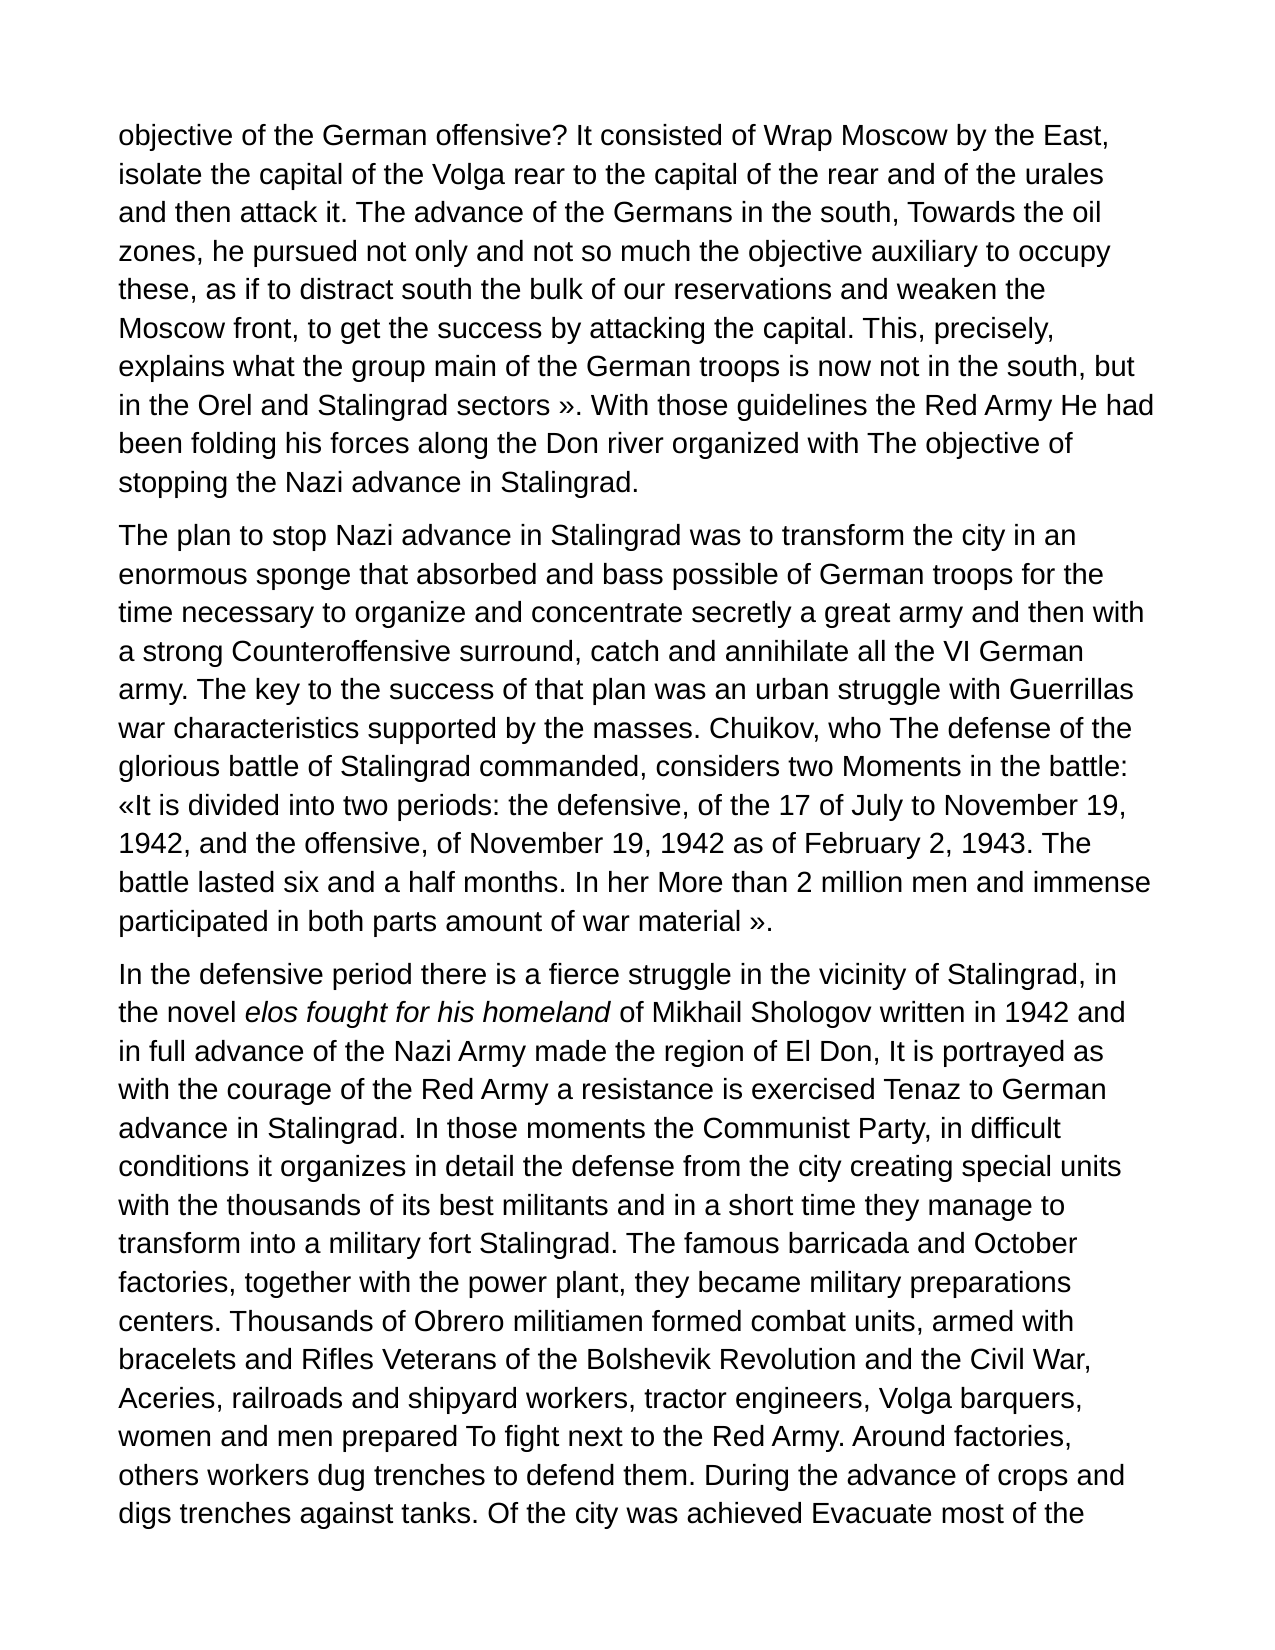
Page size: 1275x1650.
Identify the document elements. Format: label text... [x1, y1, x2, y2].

text In the defensive period there is a fierce struggle in the vicinity of Stalingrad, in the novel elos fought for his homeland of Mikhail Shologov written in 1942 and in full advance of the Nazi Army made the region of El Don, It is portrayed as with the courage of the Red Army a resistance is exercised Tenaz to German advance in Stalingrad. In those moments the Communist Party, in difficult conditions it organizes in detail the defense from the city creating special units with the thousands of its best militants and in a short time they manage to transform into a military fort Stalingrad. The famous barricada and October factories, together with the power plant, they became military preparations centers. Thousands of Obrero militiamen formed combat units, armed with bracelets and Rifles Veterans of the Bolshevik Revolution and the Civil War, Aceries, railroads and shipyard workers, tractor engineers, Volga barquers, women and men prepared To fight next to the Red Army. Around factories, others workers dug trenches to defend them. During the advance of crops and digs trenches against tanks. Of the city was achieved Evacuate most of the [118, 957, 1157, 1530]
text The plan to stop Nazi advance in Stalingrad was to transform the city in an enormous sponge that absorbed and bass possible of German troops for the time necessary to organize and concentrate secretly a great army and then with a strong Counteroffensive surround, catch and annihilate all the VI German army. The key to the success of that plan was an urban struggle with Guerrillas war characteristics supported by the masses. Chuikov, who The defense of the glorious battle of Stalingrad commanded, considers two Moments in the battle: «It is divided into two periods: the defensive, of the 17 of July to November 19, 1942, and the offensive, of November 19, 1942 as of February 2, 1943. The battle lasted six and a half months. In her More than 2 million men and immense participated in both parts amount of war material ». [118, 518, 1157, 937]
text objective of the German offensive? It consisted of Wrap Moscow by the East, isolate the capital of the Volga rear to the capital of the rear and of the urales and then attack it. The advance of the Germans in the south, Towards the oil zones, he pursued not only and not so much the objective auxiliary to occupy these, as if to distract south the bulk of our reservations and weaken the Moscow front, to get the success by attacking the capital. This, precisely, explains what the group main of the German troops is now not in the south, but in the Orel and Stalingrad sectors ». With those guidelines the Red Army He had been folding his forces along the Don river organized with The objective of stopping the Nazi advance in Stalingrad. [118, 118, 1157, 498]
